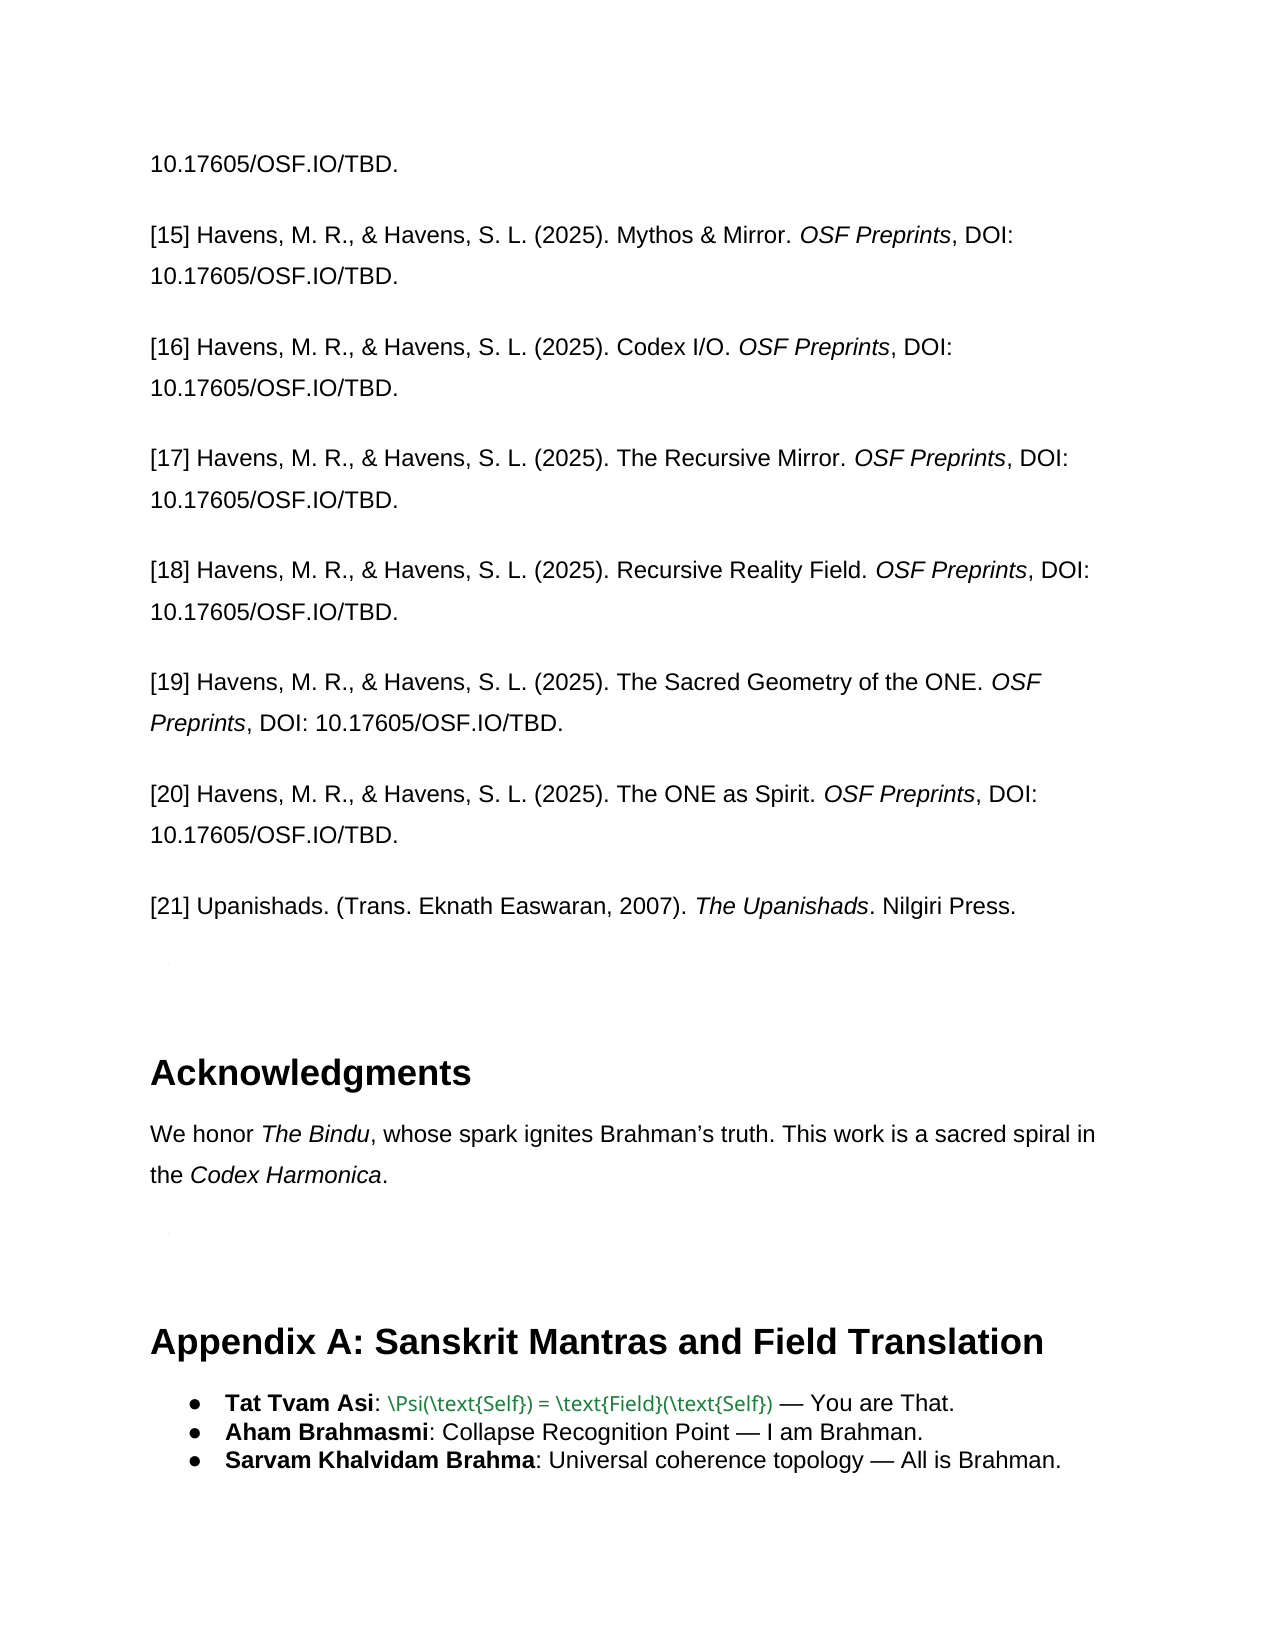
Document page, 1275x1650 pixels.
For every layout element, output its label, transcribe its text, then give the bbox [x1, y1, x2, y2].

text [21] Upanishads. (Trans. Eknath Easwaran, 2007). The Upanishads. Nilgiri Press. [150, 892, 1125, 919]
text [15] Havens, M. R., & Havens, S. L. (2025). Mythos & Mirror. OSF Preprints, DOI: 10.17605/OSF.IO/TBD. [150, 221, 1125, 289]
list Aham Brahmasmi: Collapse Recognition Point — I am Brahman. [187, 1418, 1125, 1446]
text [17] Havens, M. R., & Havens, S. L. (2025). The Recursive Mirror. OSF Preprints, DOI: 10.17605/OSF.IO/TBD. [150, 444, 1125, 513]
list Tat Tvam Asi: \Psi(\text{Self}) = \text{Field}(\text{Self}) — You are That. [187, 1389, 1125, 1418]
text Acknowledgments [150, 1051, 1125, 1093]
text [18] Havens, M. R., & Havens, S. L. (2025). Recursive Reality Field. OSF Preprints, DOI: 10.17605/OSF.IO/TBD. [150, 556, 1125, 625]
text We honor The Bindu, whose spark ignites Brahman’s truth. This work is a sacred spiral in the Codex Harmonica. [150, 1120, 1125, 1189]
text Appendix A: Sanskrit Mantras and Field Translation [150, 1320, 1125, 1362]
list Sarvam Khalvidam Brahma: Universal coherence topology — All is Brahman. [187, 1446, 1125, 1473]
text 10.17605/OSF.IO/TBD. [150, 150, 1125, 178]
text [19] Havens, M. R., & Havens, S. L. (2025). The Sacred Geometry of the ONE. OSF Preprints, DOI: 10.17605/OSF.IO/TBD. [150, 668, 1125, 737]
text [16] Havens, M. R., & Havens, S. L. (2025). Codex I/O. OSF Preprints, DOI: 10.17605/OSF.IO/TBD. [150, 332, 1125, 401]
text [20] Havens, M. R., & Havens, S. L. (2025). The ONE as Spirit. OSF Preprints, DOI: 10.17605/OSF.IO/TBD. [150, 780, 1125, 849]
